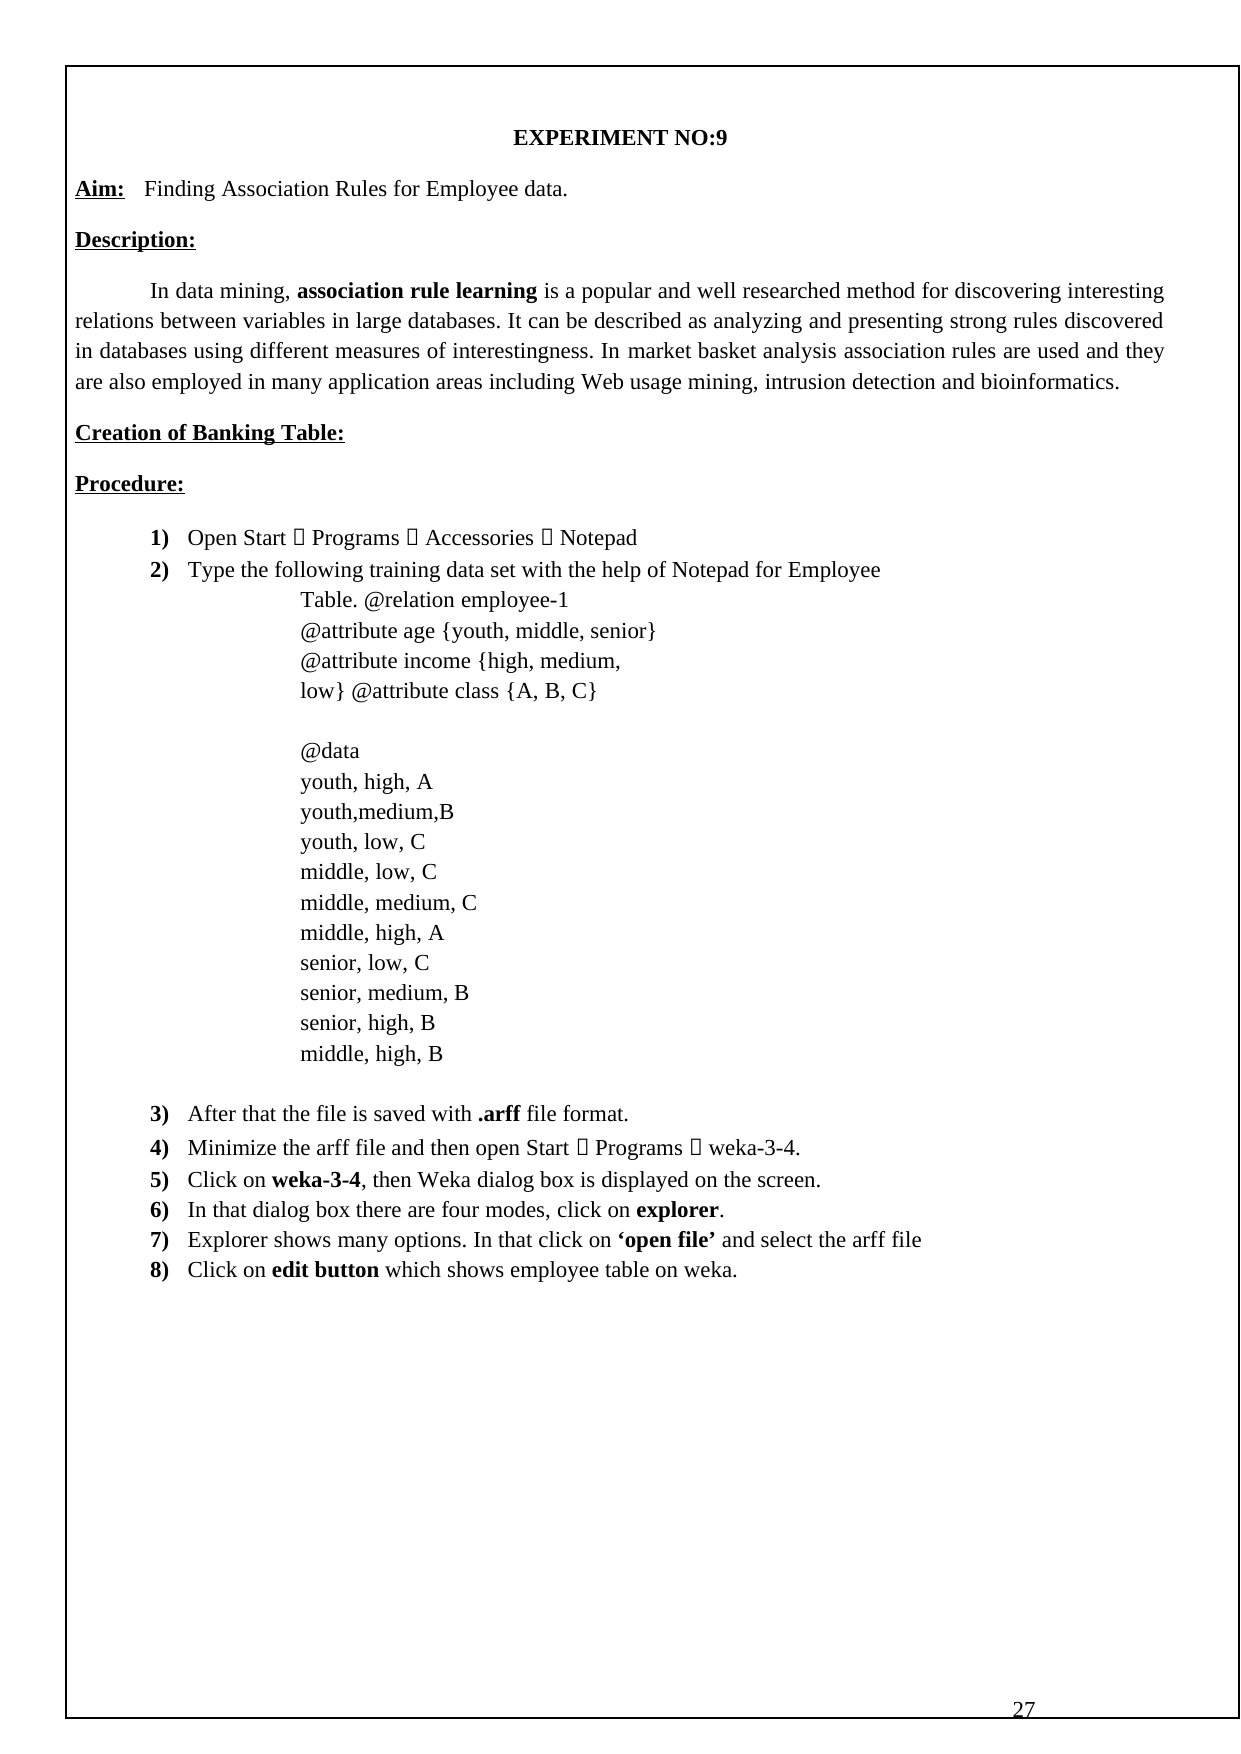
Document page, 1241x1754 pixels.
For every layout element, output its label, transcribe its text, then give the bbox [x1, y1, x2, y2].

list Explorer shows many options. In that click on ‘open file’ and select the arff file [150, 1226, 1238, 1253]
subtitle Description: [75, 226, 1238, 253]
subtitle Creation of Banking Table: [75, 419, 1238, 446]
text Aim: Finding Association Rules for Employee data. [75, 175, 1238, 201]
list Click on edit button which shows employee table on weka. [150, 1256, 1238, 1283]
text @data [300, 737, 1238, 764]
text @attribute age {youth, middle, senior} @attribute income {high, medium, low} @attribute class {A, B, C} [300, 617, 672, 703]
list Click on weka-3-4, then Weka dialog box is displayed on the screen. [150, 1166, 1238, 1192]
list Type the following training data set with the help of Notepad for Employee Table. @relation employee-1 [150, 556, 942, 613]
list After that the file is saved with .arff file format. [150, 1100, 1238, 1126]
text Procedure: [75, 470, 1238, 497]
list Open Start  Programs  Accessories  Notepad [150, 521, 1238, 553]
text youth, high, A youth,medium,B youth, low, C middle, low, C middle, medium, C middle, high, A senior, low, C senior, medium, B senior, high, B middle, high, B [300, 768, 479, 1066]
text In data mining, association rule learning is a popular and well researched method for discovering interesting relations between variables in large databases. It can be described as analyzing and presenting strong rules discovered in databases using different measures of interestingness. In market basket analysis association rules are used and they are also employed in many application areas including Web usage mining, intrusion detection and bioinformatics. [75, 277, 1166, 394]
list In that dialog box there are four modes, click on explorer. [150, 1196, 1238, 1222]
text EXPERIMENT NO:9 [144, 124, 1097, 150]
list Minimize the arff file and then open Start  Programs  weka-3-4. [150, 1131, 1238, 1162]
